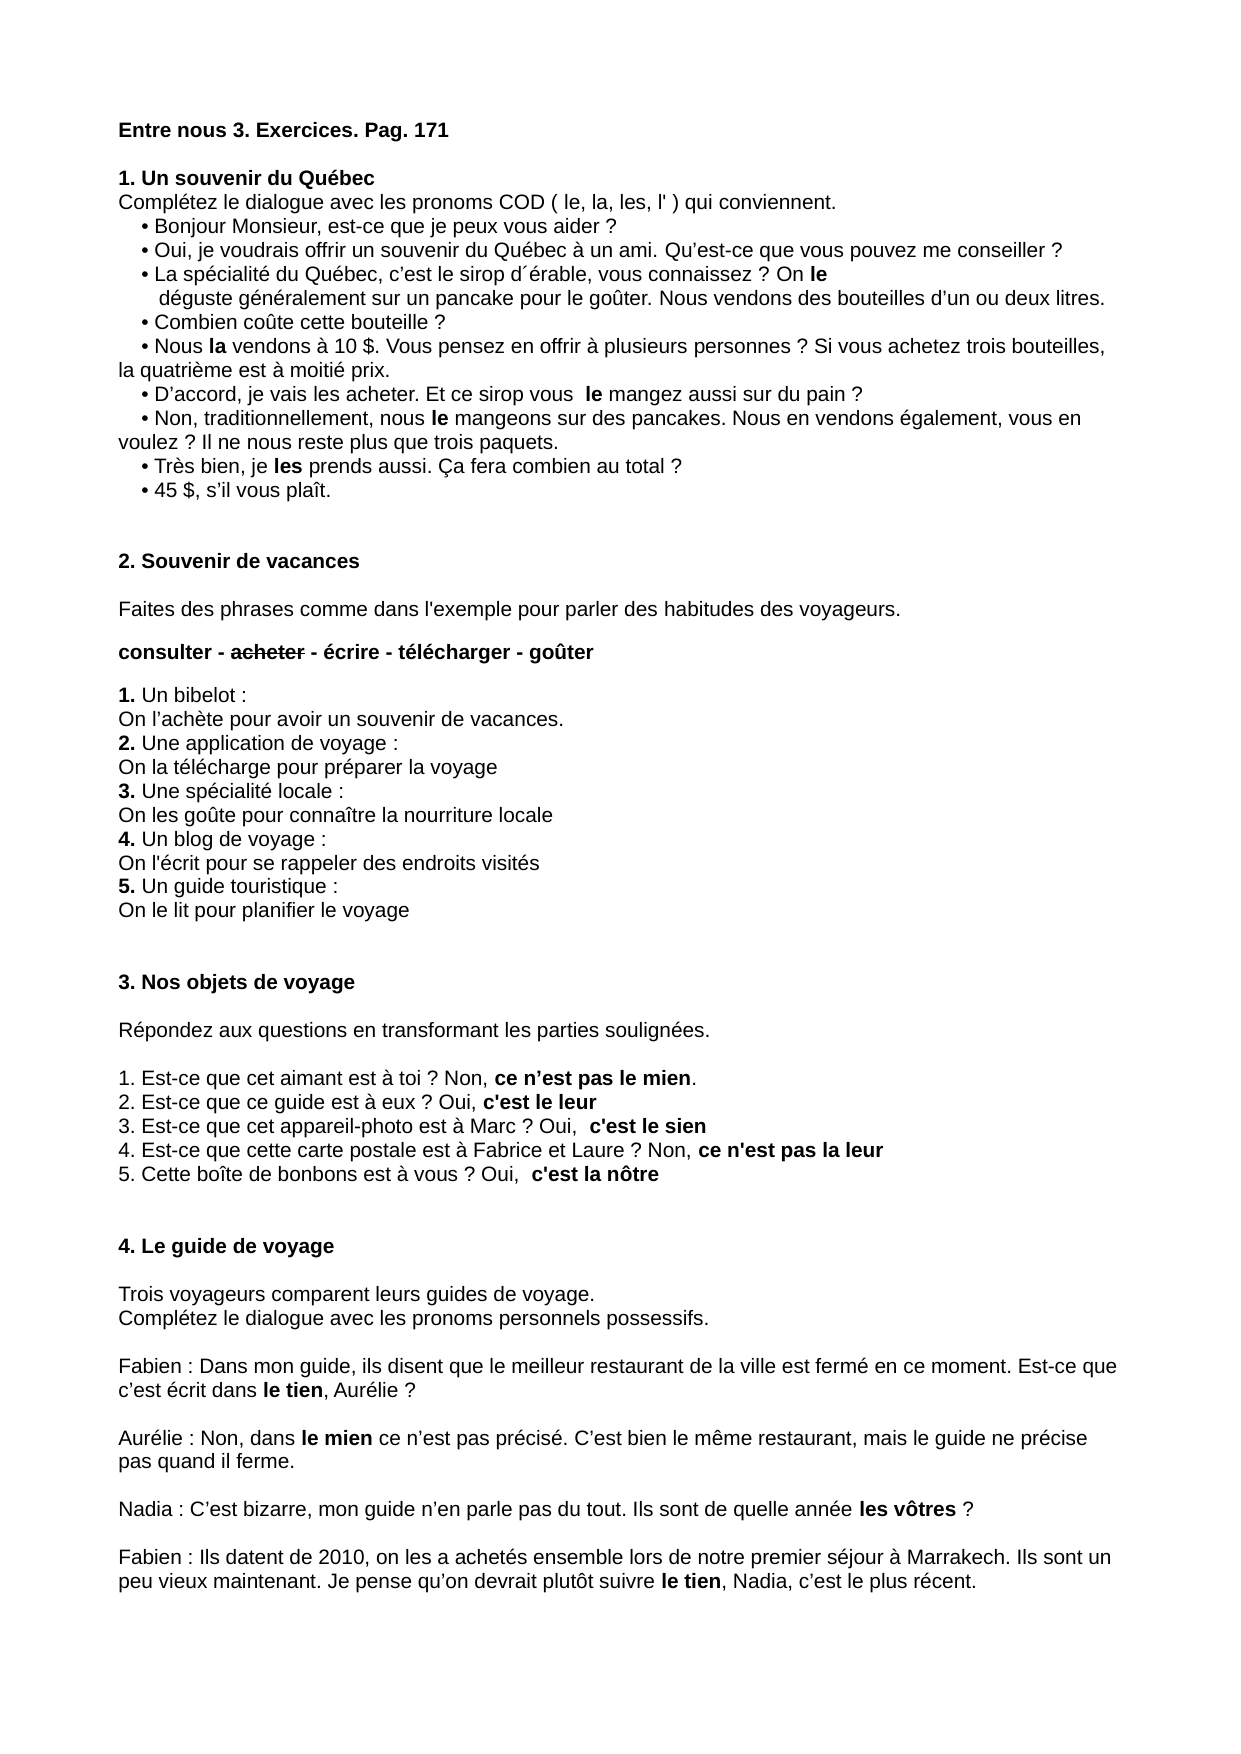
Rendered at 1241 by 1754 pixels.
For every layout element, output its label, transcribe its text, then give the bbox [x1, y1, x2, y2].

text On l'écrit pour se rappeler des endroits visités [118, 850, 1122, 874]
text Entre nous 3. Exercices. Pag. 171 [118, 118, 1122, 142]
text 1. Est-ce que cet aimant est à toi ? Non, ce n’est pas le mien. [118, 1066, 1122, 1090]
text Répondez aux questions en transformant les parties soulignées. [118, 1018, 1122, 1042]
text • Oui, je voudrais offrir un souvenir du Québec à un ami. Qu’est-ce que vous pouvez me conseiller ? [118, 238, 1122, 262]
text 5. Cette boîte de bonbons est à vous ? Oui, c'est la nôtre [118, 1162, 1122, 1186]
text 4. Est-ce que cette carte postale est à Fabrice et Laure ? Non, ce n'est pas la leur [118, 1138, 1122, 1162]
text Complétez le dialogue avec les pronoms COD ( le, la, les, l' ) qui conviennent. [118, 190, 1122, 214]
text consulter - acheter - écrire - télécharger - goûter [118, 640, 1122, 664]
text Complétez le dialogue avec les pronoms personnels possessifs. [118, 1306, 1122, 1329]
text ​On l’achète pour avoir un souvenir de vacances. [118, 707, 1122, 731]
text 4. Un blog de voyage : [118, 826, 1122, 850]
text • Nous la vendons à 10 $. Vous pensez en offrir à plusieurs personnes ? Si vous achetez trois bouteilles, la quatrième est à moitié prix. [118, 334, 1122, 382]
text • Bonjour Monsieur, est-ce que je peux vous aider ? [118, 214, 1122, 238]
text 3. Nos objets de voyage [118, 970, 1122, 994]
text 3. Est-ce que cet appareil-photo est à Marc ? Oui, c'est le sien [118, 1114, 1122, 1138]
text • Non, traditionnellement, nous le mangeons sur des pancakes. Nous en vendons également, vous en voulez ? Il ne nous reste plus que trois paquets. [118, 406, 1122, 453]
text On le lit pour planifier le voyage [118, 898, 1122, 922]
text Nadia : C’est bizarre, mon guide n’en parle pas du tout. Ils sont de quelle année les vôtres ? [118, 1497, 1122, 1521]
text 5. Un guide touristique : [118, 874, 1122, 898]
text 2. Est-ce que ce guide est à eux ? Oui, c'est le leur [118, 1090, 1122, 1114]
text On la télécharge pour préparer la voyage [118, 754, 1122, 778]
text • 45 $, s’il vous plaît. [118, 477, 1122, 501]
text 2. Souvenir de vacances [118, 549, 1122, 573]
text Fabien : Ils datent de 2010, on les a achetés ensemble lors de notre premier séjour à Marrakech. Ils sont un peu vieux maintenant. Je pense qu’on devrait plutôt suivre le tien, Nadia, c’est le plus récent. [118, 1545, 1122, 1593]
text Faites des phrases comme dans l'exemple pour parler des habitudes des voyageurs. [118, 597, 1122, 621]
text Trois voyageurs comparent leurs guides de voyage. [118, 1282, 1122, 1306]
text On les goûte pour connaître la nourriture locale [118, 802, 1122, 826]
text 4. Le guide de voyage [118, 1234, 1122, 1258]
text 1. Un souvenir du Québec [118, 166, 1122, 190]
text • Combien coûte cette bouteille ? [118, 310, 1122, 334]
text 3. Une spécialité locale : [118, 778, 1122, 802]
text déguste généralement sur un pancake pour le goûter. Nous vendons des bouteilles d’un ou deux litres. [118, 286, 1122, 310]
text • D’accord, je vais les acheter. Et ce sirop vous le mangez aussi sur du pain ? [118, 382, 1122, 406]
text 2. Une application de voyage : [118, 731, 1122, 754]
text Fabien : Dans mon guide, ils disent que le meilleur restaurant de la ville est fermé en ce moment. Est-ce que c’est écrit dans le tien, Aurélie ? [118, 1353, 1122, 1401]
text • Très bien, je les prends aussi. Ça fera combien au total ? [118, 453, 1122, 477]
text 1. Un bibelot : [118, 683, 1122, 707]
text • La spécialité du Québec, c’est le sirop d´érable, vous connaissez ? On le [118, 262, 1122, 286]
text Aurélie : Non, dans le mien ce n’est pas précisé. C’est bien le même restaurant, mais le guide ne précise pas quand il ferme. [118, 1425, 1122, 1473]
